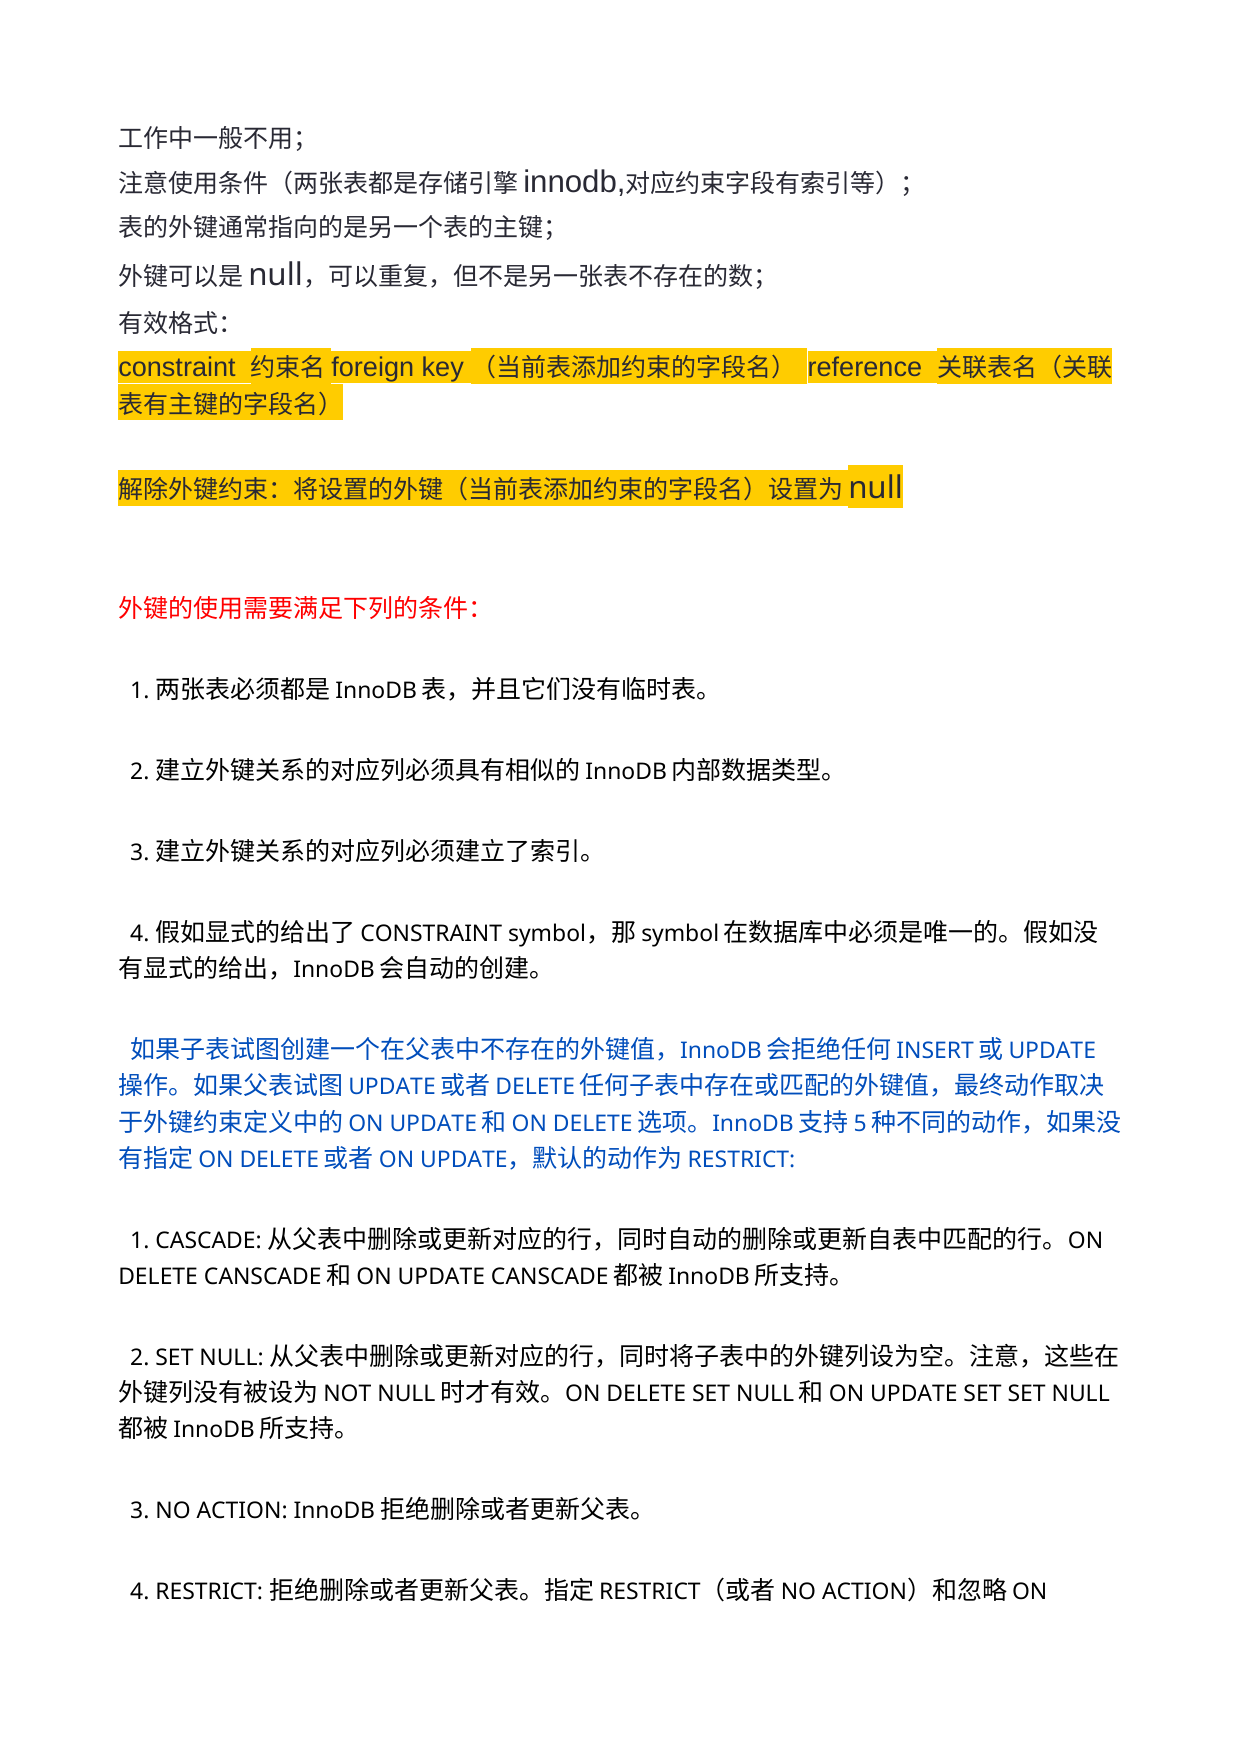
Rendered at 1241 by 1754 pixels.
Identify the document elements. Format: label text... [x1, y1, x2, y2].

text 1. CASCADE: 从父表中删除或更新对应的行，同时自动的删除或更新自表中匹配的行。ON DELETE CANSCADE和ON UPDATE CANSCADE都被InnoDB所支持。 [118, 1219, 1122, 1292]
text constraint 约束名 foreign key （当前表添加约束的字段名） reference 关联表名（关联表有主键的字段名） [118, 348, 1122, 420]
text 如果子表试图创建一个在父表中不存在的外键值，InnoDB会拒绝任何INSERT或UPDATE操作。如果父表试图UPDATE或者DELETE任何子表中存在或匹配的外键值，最终动作取决于外键约束定义中的ON UPDATE和ON DELETE选项。InnoDB支持5种不同的动作，如果没有指定ON DELETE或者ON UPDATE，默认的动作为RESTRICT: [118, 1029, 1122, 1174]
text 2. SET NULL: 从父表中删除或更新对应的行，同时将子表中的外键列设为空。注意，这些在外键列没有被设为NOT NULL时才有效。ON DELETE SET NULL和ON UPDATE SET SET NULL都被InnoDB所支持。 [118, 1336, 1122, 1445]
text 4. 假如显式的给出了CONSTRAINT symbol，那symbol在数据库中必须是唯一的。假如没有显式的给出，InnoDB会自动的创建。 [118, 912, 1122, 985]
text 2. 建立外键关系的对应列必须具有相似的InnoDB内部数据类型。 [118, 751, 1122, 787]
text 3. NO ACTION: InnoDB拒绝删除或者更新父表。 [118, 1490, 1122, 1526]
text 1. 两张表必须都是InnoDB表，并且它们没有临时表。 [118, 669, 1122, 706]
text 解除外键约束：将设置的外键（当前表添加约束的字段名）设置为null [118, 465, 1122, 508]
text 外键的使用需要满足下列的条件： [118, 589, 1122, 625]
text 注意使用条件（两张表都是存储引擎innodb,对应约束字段有索引等）； [118, 163, 1122, 199]
text 3. 建立外键关系的对应列必须建立了索引。 [118, 831, 1122, 868]
text 有效格式： [118, 303, 1122, 339]
text 外键可以是null，可以重复，但不是另一张表不存在的数； [118, 252, 1122, 295]
text 工作中一般不用； [118, 118, 1122, 154]
text 表的外键通常指向的是另一个表的主键； [118, 208, 1122, 244]
text 4. RESTRICT: 拒绝删除或者更新父表。指定RESTRICT（或者NO ACTION）和忽略ON [118, 1571, 1122, 1607]
